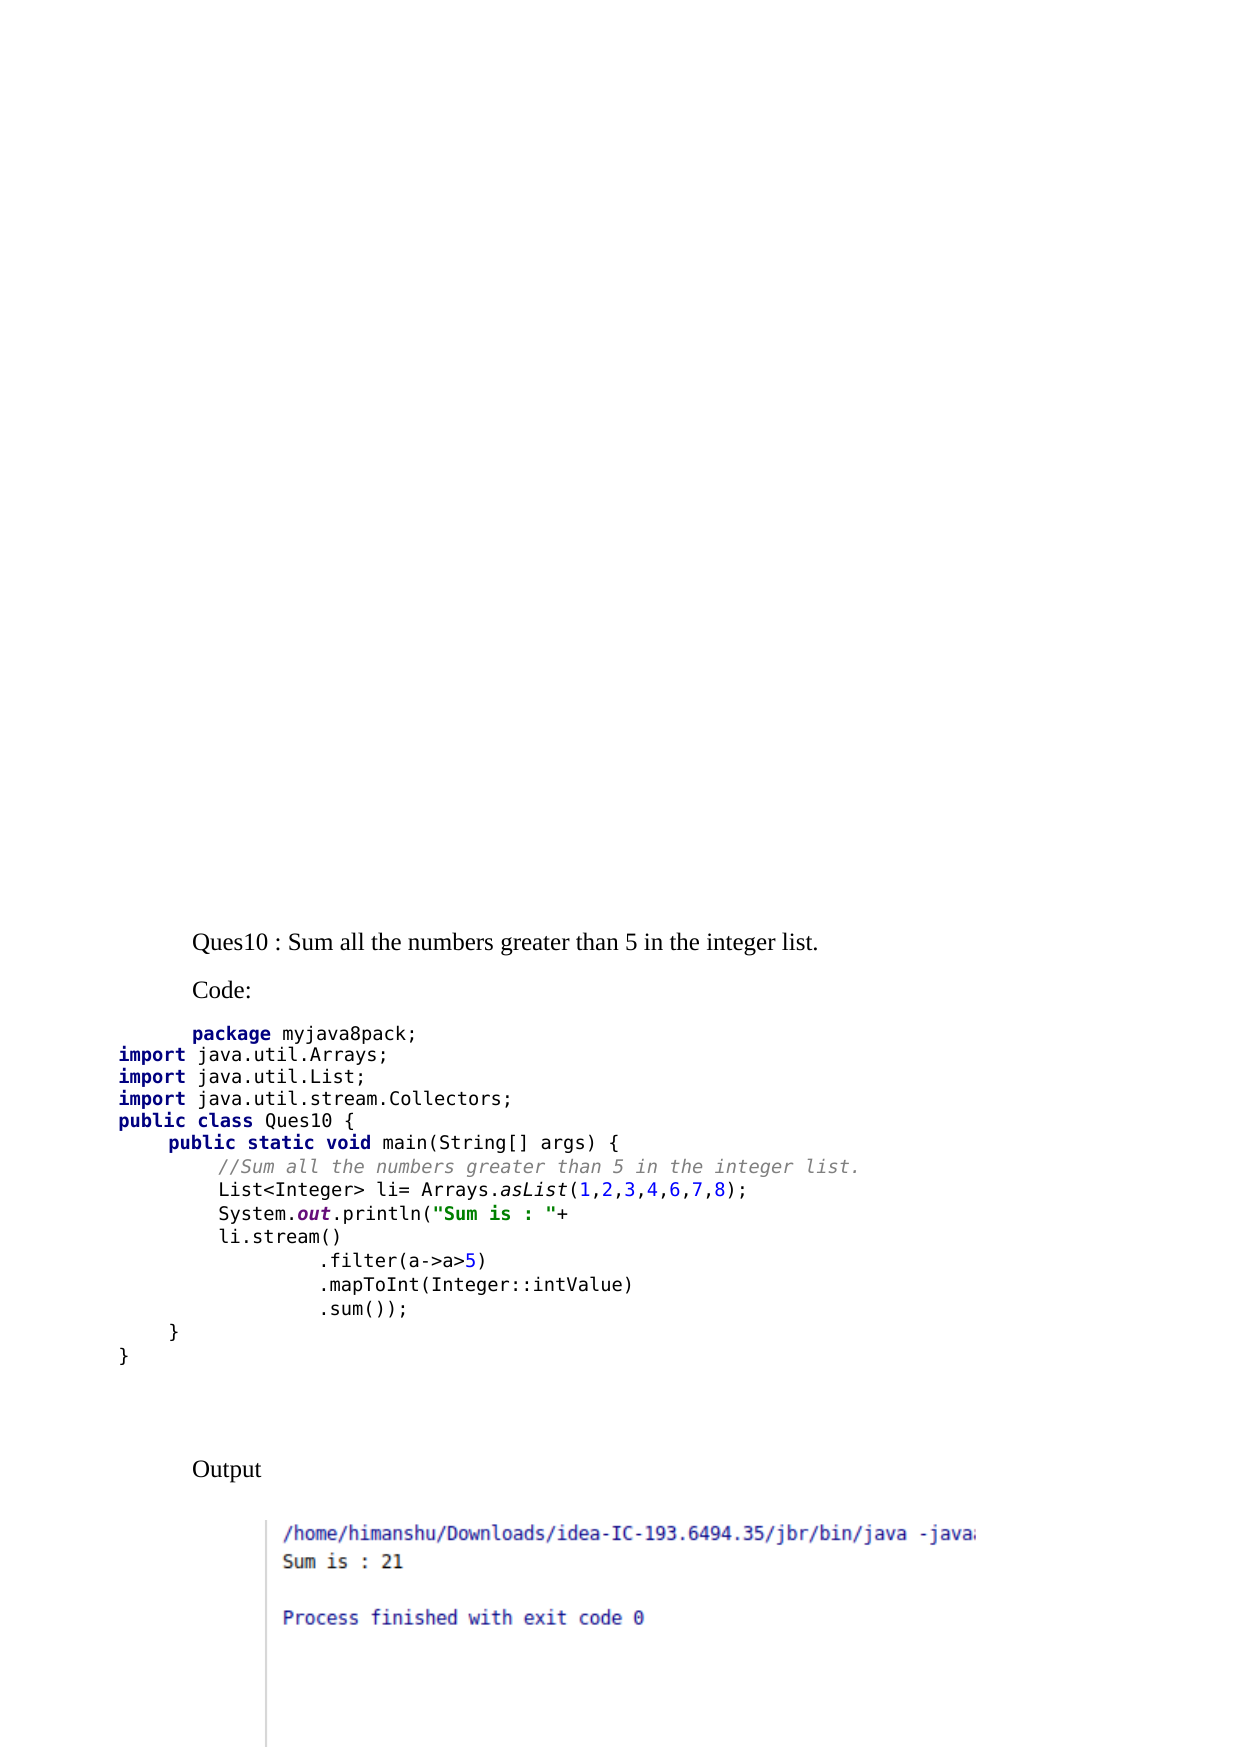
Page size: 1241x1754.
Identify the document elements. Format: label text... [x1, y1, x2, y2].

text .sum()); [118, 1297, 1122, 1321]
text public class Ques10 { [118, 1110, 1122, 1132]
list Ques10 : Sum all the numbers greater than 5 in the integer list. [162, 927, 1122, 956]
text .filter(a->a>5) [118, 1250, 1122, 1274]
text List<Integer> li= Arrays.asList(1,2,3,4,6,7,8); [118, 1179, 1122, 1203]
text } [118, 1345, 1122, 1367]
list package myjava8pack; [162, 1023, 1122, 1044]
text import java.util.Arrays; [118, 1044, 1122, 1066]
picture [264, 1520, 976, 1747]
text //Sum all the numbers greater than 5 in the integer list. [118, 1156, 1122, 1179]
text li.stream() [118, 1227, 1122, 1250]
text public static void main(String[] args) { [118, 1132, 1122, 1156]
text import java.util.List; [118, 1066, 1122, 1088]
text .mapToInt(Integer::intValue) [118, 1274, 1122, 1297]
list Code: [162, 975, 1122, 1004]
text System.out.println("Sum is : "+ [118, 1203, 1122, 1227]
list Output [162, 1454, 1122, 1483]
text import java.util.stream.Collectors; [118, 1088, 1122, 1110]
text } [118, 1321, 1122, 1345]
